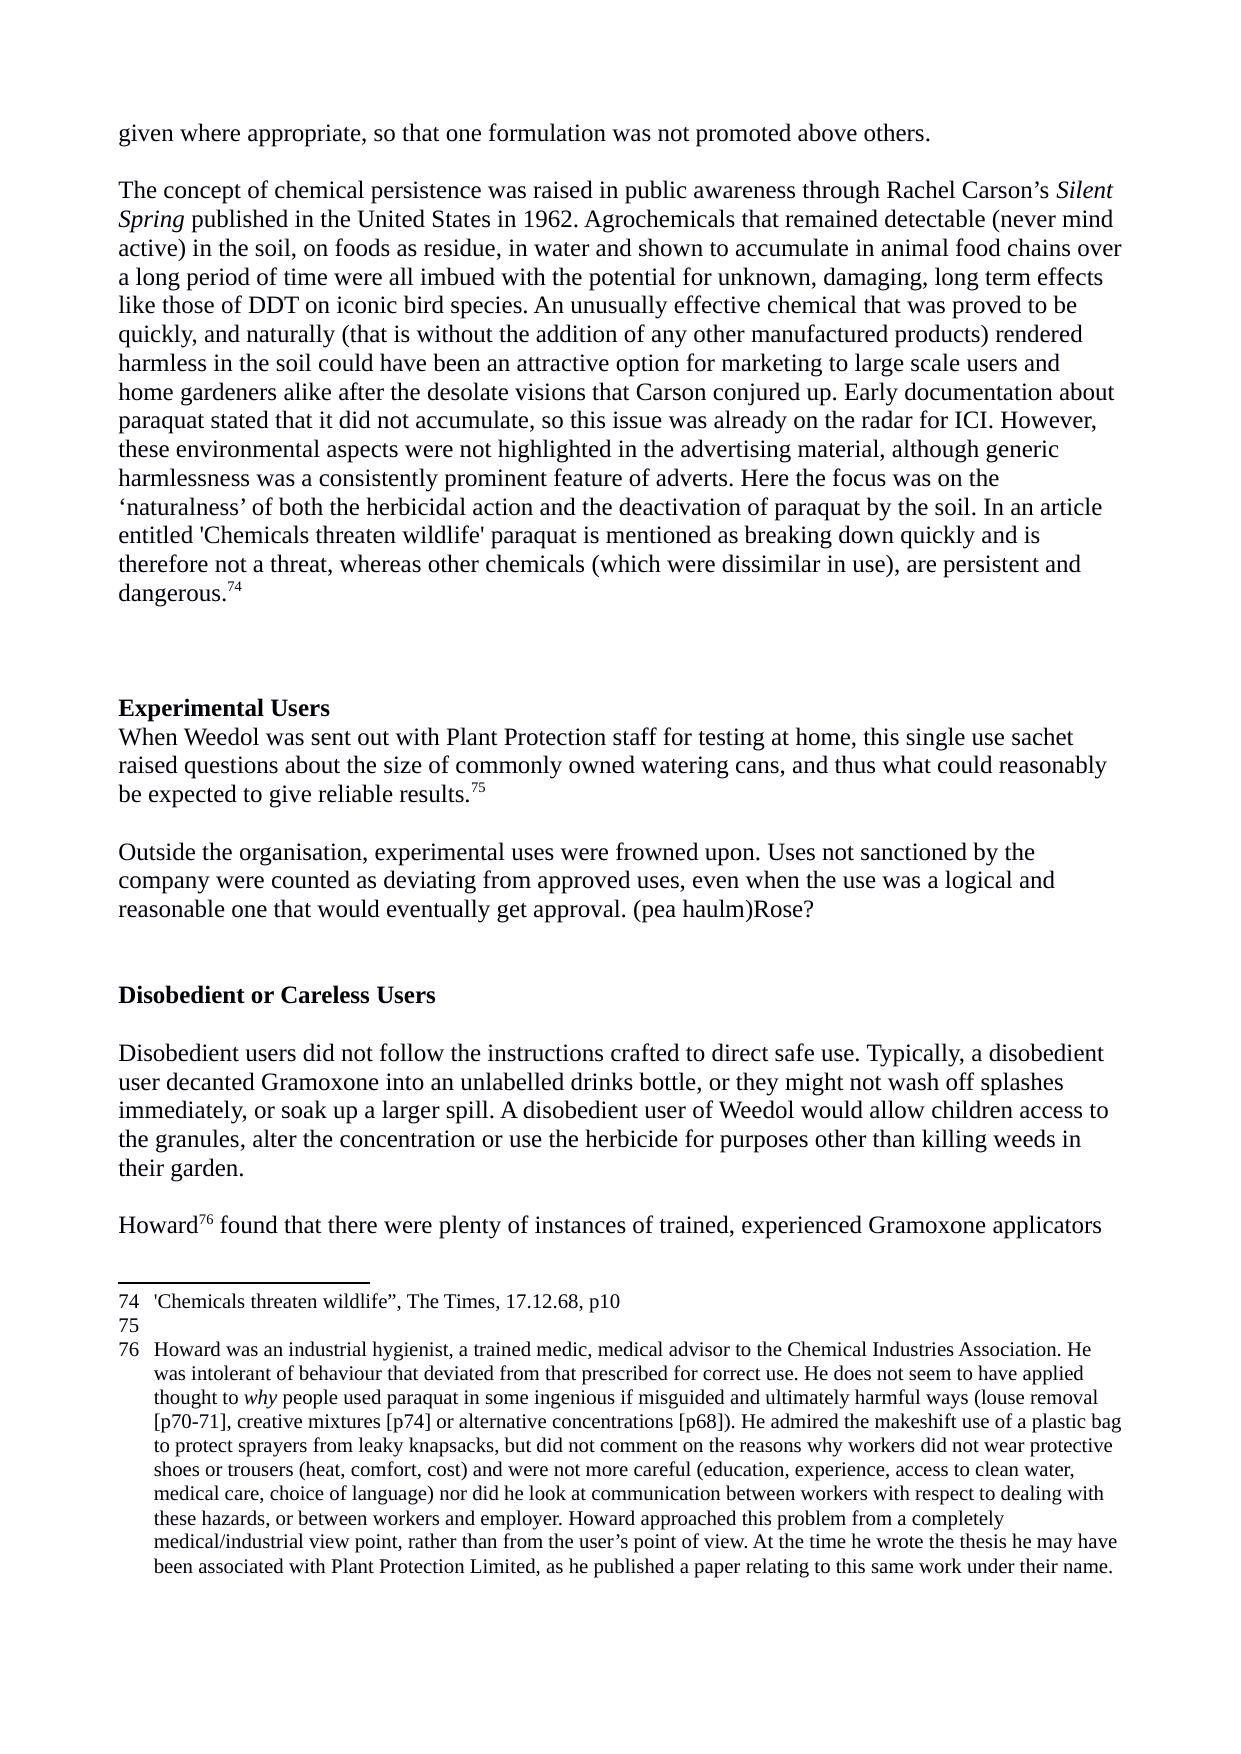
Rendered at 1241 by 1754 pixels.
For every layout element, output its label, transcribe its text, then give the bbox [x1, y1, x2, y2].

text Experimental Users [118, 693, 1122, 722]
text Disobedient users did not follow the instructions crafted to direct safe use. Typically, a disobedient user decanted Gramoxone into an unlabelled drinks bottle, or they might not wash off splashes immediately, or soak up a larger spill. A disobedient user of Weedol would allow children access to the granules, alter the concentration or use the herbicide for purposes other than killing weeds in their garden. [118, 1038, 1122, 1182]
text The concept of chemical persistence was raised in public awareness through Rachel Carson’s Silent Spring published in the United States in 1962. Agrochemicals that remained detectable (never mind active) in the soil, on foods as residue, in water and shown to accumulate in animal food chains over a long period of time were all imbued with the potential for unknown, damaging, long term effects like those of DDT on iconic bird species. An unusually effective chemical that was proved to be quickly, and naturally (that is without the addition of any other manufactured products) rendered harmless in the soil could have been an attractive option for marketing to large scale users and home gardeners alike after the desolate visions that Carson conjured up. Early documentation about paraquat stated that it did not accumulate, so this issue was already on the radar for ICI. However, these environmental aspects were not highlighted in the advertising material, although generic harmlessness was a consistently prominent feature of adverts. Here the focus was on the ‘naturalness’ of both the herbicidal action and the deactivation of paraquat by the soil. In an article entitled 'Chemicals threaten wildlife' paraquat is mentioned as breaking down quickly and is therefore not a threat, whereas other chemicals (which were dissimilar in use), are persistent and dangerous. [118, 176, 1122, 607]
text Howard found that there were plenty of instances of trained, experienced Gramoxone applicators [118, 1211, 1122, 1239]
text Outside the organisation, experimental uses were frowned upon. Uses not sanctioned by the company were counted as deviating from approved uses, even when the use was a logical and reasonable one that would eventually get approval. (pea haulm)Rose? [118, 837, 1122, 923]
text Howard was an industrial hygienist, a trained medic, medical advisor to the Chemical Industries Association. He was intolerant of behaviour that deviated from that prescribed for correct use. He does not seem to have applied thought to why people used paraquat in some ingenious if misguided and ultimately harmful ways (louse removal [p70-71], creative mixtures [p74] or alternative concentrations [p68]). He admired the makeshift use of a plastic bag to protect sprayers from leaky knapsacks, but did not comment on the reasons why workers did not wear protective shoes or trousers (heat, comfort, cost) and were not more careful (education, experience, access to clean water, medical care, choice of language) nor did he look at communication between workers with respect to dealing with these hazards, or between workers and employer. Howard approached this problem from a completely medical/industrial view point, rather than from the user’s point of view. At the time he wrote the thesis he may have been associated with Plant Protection Limited, as he published a paper relating to this same work under their name. [118, 1337, 1122, 1578]
text Disobedient or Careless Users [118, 981, 1122, 1009]
text When Weedol was sent out with Plant Protection staff for testing at home, this single use sachet raised questions about the size of commonly owned watering cans, and thus what could reasonably be expected to give reliable results. [118, 722, 1122, 808]
text 'Chemicals threaten wildlife”, The Times, 17.12.68, p10 [118, 1289, 1122, 1313]
text given where appropriate, so that one formulation was not promoted above others. [118, 118, 1122, 147]
